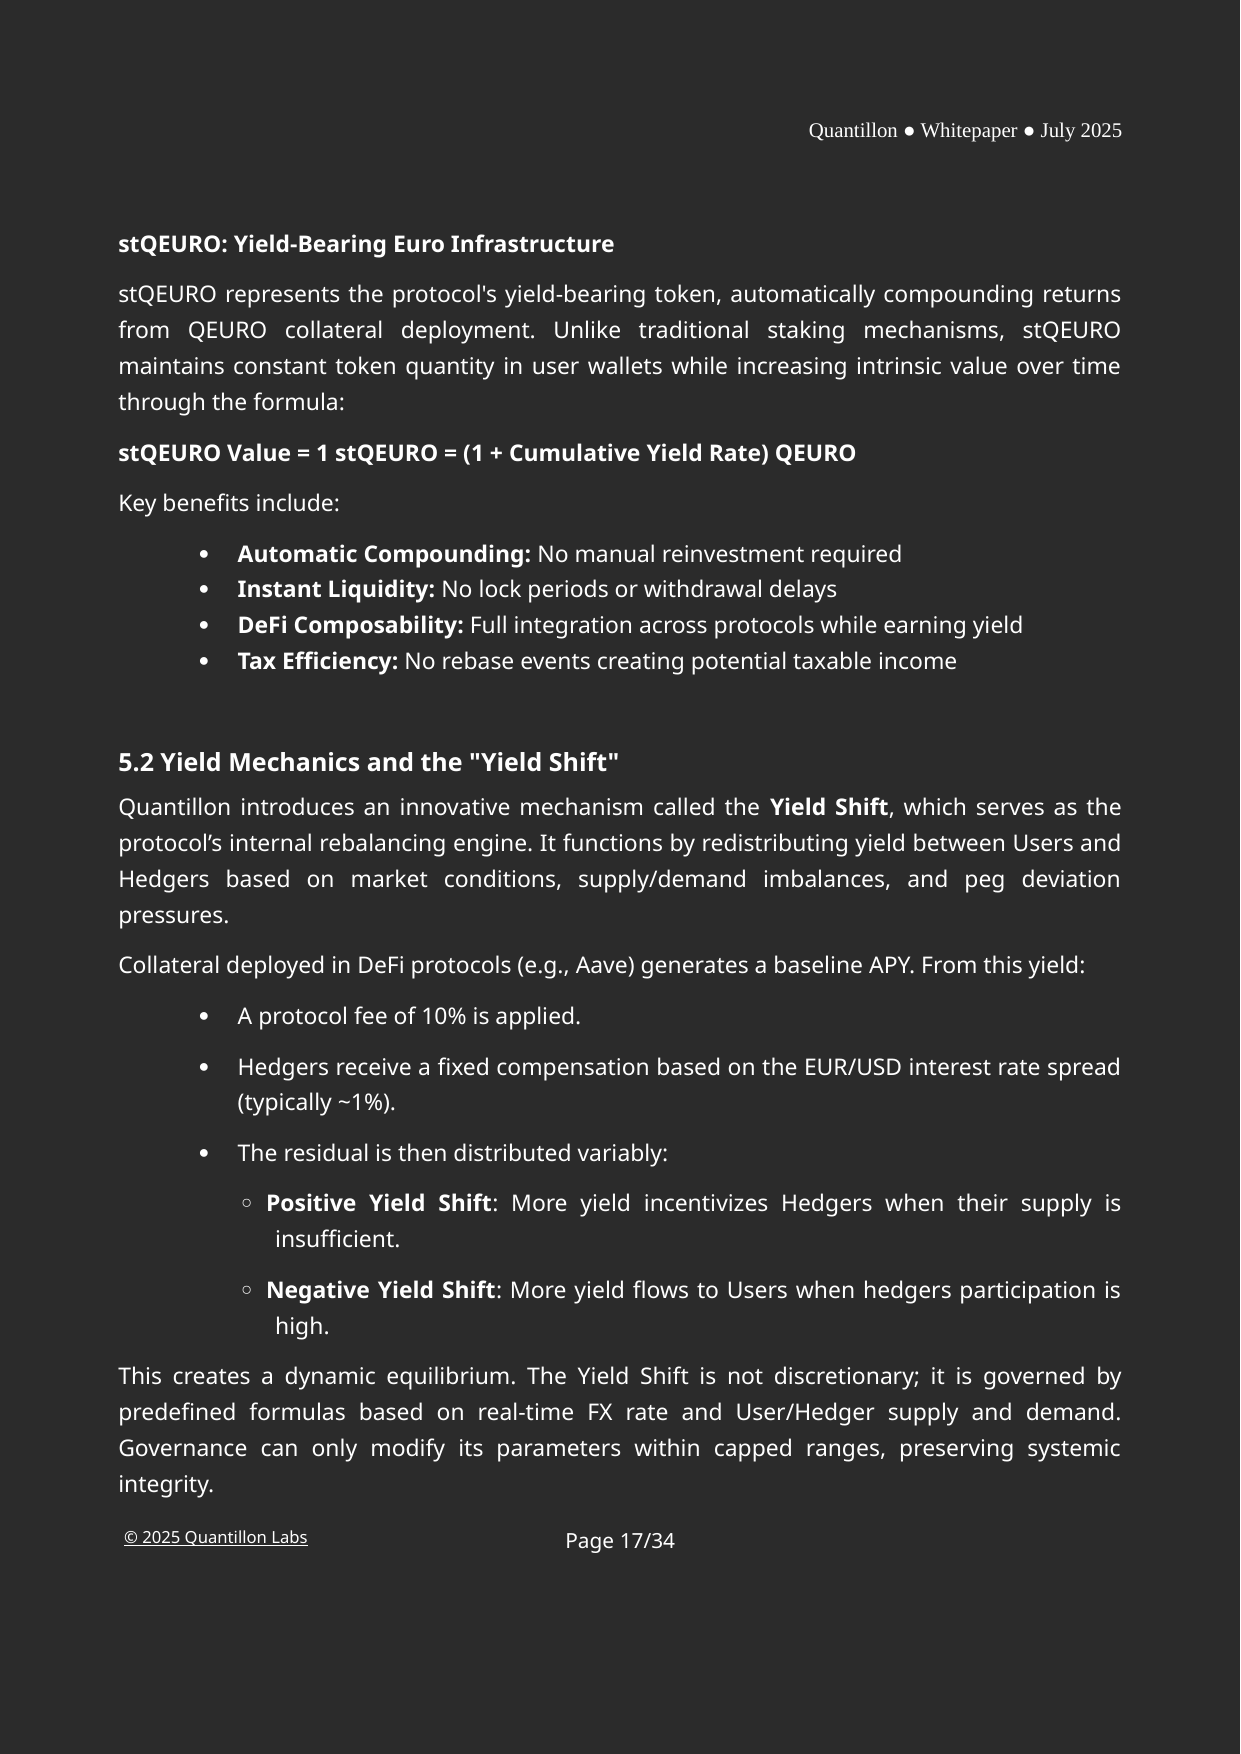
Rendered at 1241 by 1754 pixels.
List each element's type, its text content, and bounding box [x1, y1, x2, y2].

list Negative Yield Shift: More yield flows to Users when hedgers participation is high. [237, 1274, 1122, 1341]
text stQEURO represents the protocol's yield-bearing token, automatically compounding returns from QEURO collateral deployment. Unlike traditional staking mechanisms, stQEURO maintains constant token quantity in user wallets while increasing intrinsic value over time through the formula: [118, 278, 1122, 417]
text This creates a dynamic equilibrium. The Yield Shift is not discretionary; it is governed by predefined formulas based on real-time FX rate and User/Hedger supply and demand. Governance can only modify its parameters within capped ranges, preserving systemic integrity. [118, 1360, 1122, 1499]
list Tax Efficiency: No rebase events creating potential taxable income [200, 645, 1122, 677]
list A protocol fee of 10% is applied. [200, 1000, 1122, 1031]
list Positive Yield Shift: More yield incentivizes Hedgers when their supply is insufficient. [237, 1187, 1122, 1254]
text stQEURO Value = 1 stQEURO = (1 + Cumulative Yield Rate) QEURO [118, 436, 1122, 468]
list Automatic Compounding: No manual reinvestment required [200, 537, 1122, 569]
subtitle 5.2 Yield Mechanics and the "Yield Shift" [118, 744, 1122, 778]
list The residual is then distributed variably: [200, 1137, 1122, 1168]
list Instant Liquidity: No lock periods or withdrawal delays [200, 573, 1122, 605]
list DeFi Composability: Full integration across protocols while earning yield [200, 609, 1122, 641]
text stQEURO: Yield-Bearing Euro Infrastructure [118, 228, 1122, 259]
list Hedgers receive a fixed compensation based on the EUR/USD interest rate spread (typically ~1%). [200, 1050, 1122, 1118]
text Key benefits include: [118, 487, 1122, 518]
text Collateral deployed in DeFi protocols (e.g., Aave) generates a baseline APY. From this yield: [118, 949, 1122, 981]
text Quantillon introduces an innovative mechanism called the Yield Shift, which serves as the protocol’s internal rebalancing engine. It functions by redistributing yield between Users and Hedgers based on market conditions, supply/demand imbalances, and peg deviation pressures. [118, 791, 1122, 930]
